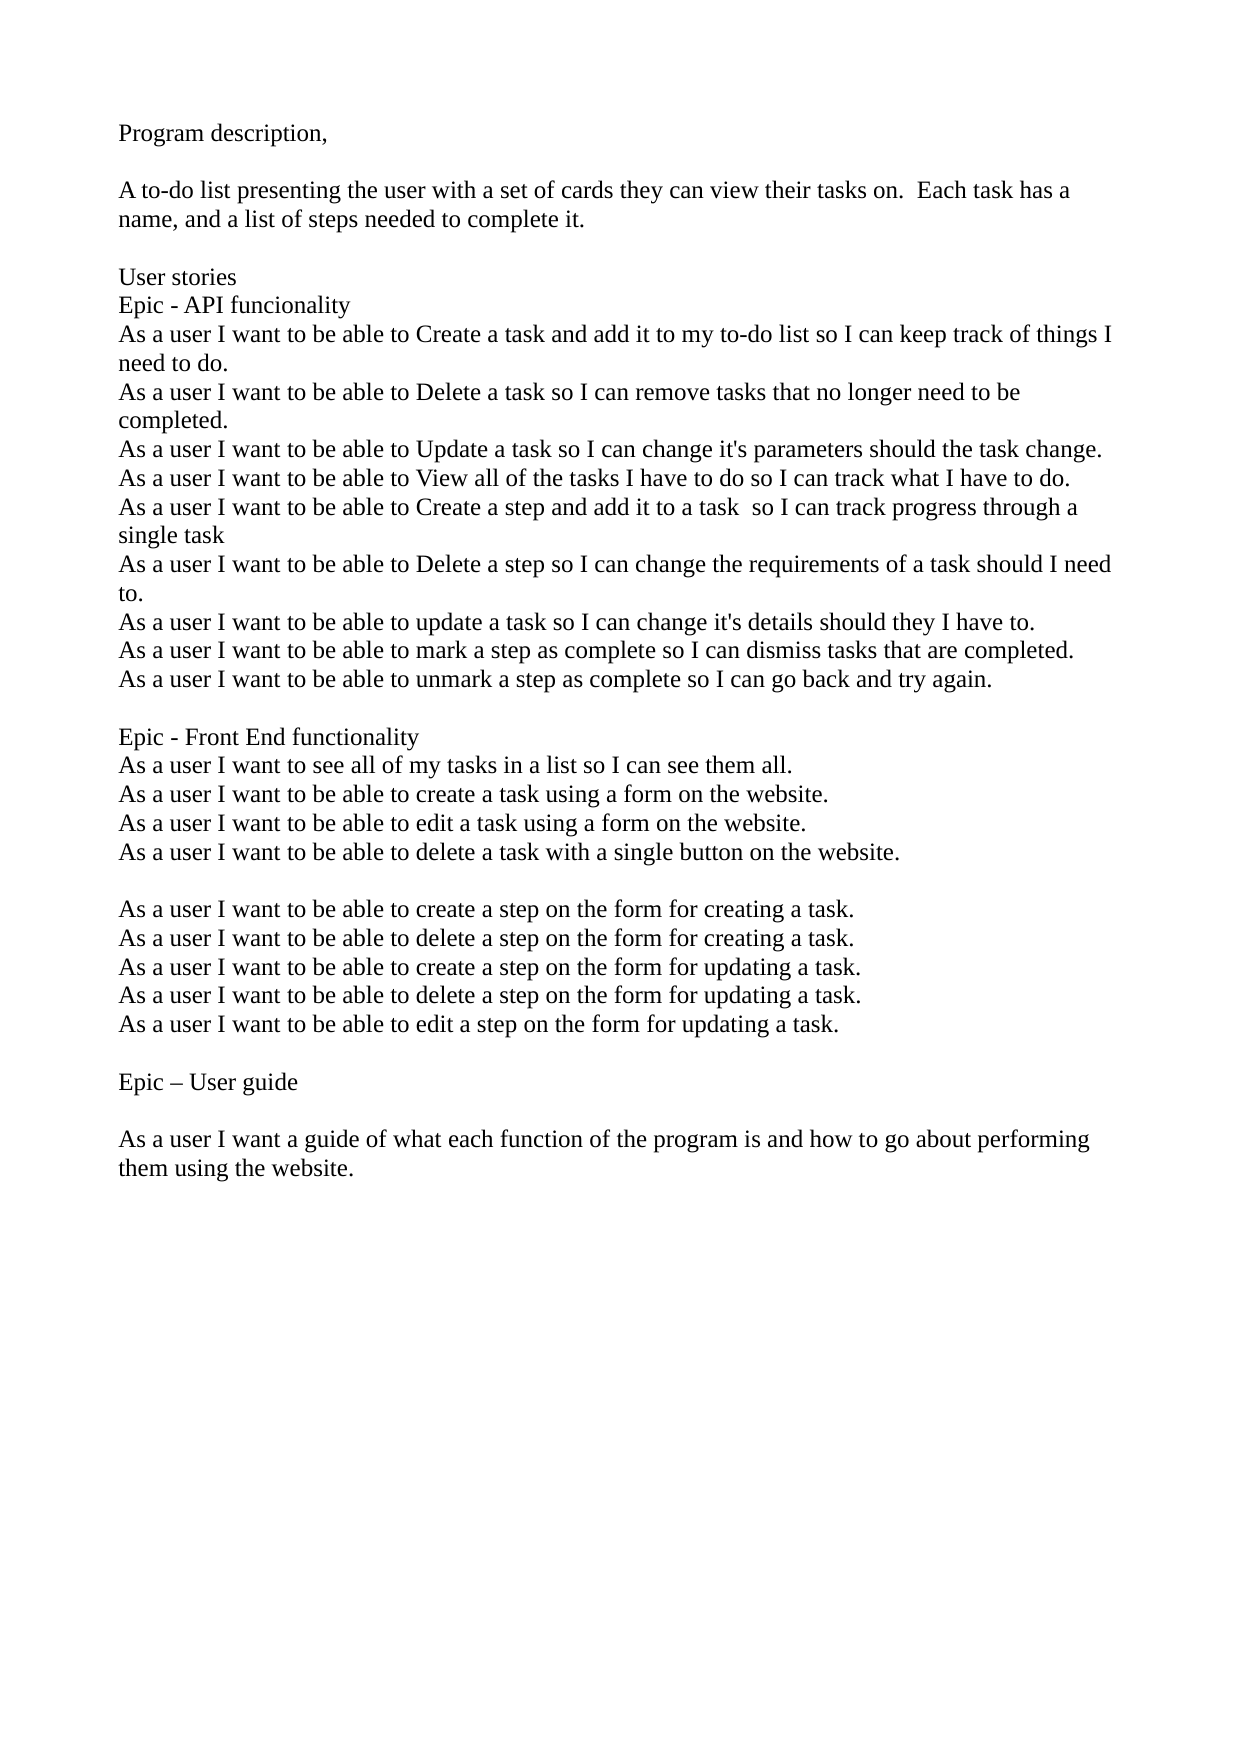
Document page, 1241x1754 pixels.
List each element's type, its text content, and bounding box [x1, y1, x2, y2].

text Program description, [118, 118, 1122, 147]
text As a user I want to be able to delete a step on the form for creating a task. [118, 923, 1122, 952]
text As a user I want to be able to Create a task and add it to my to-do list so I can keep track of things I need to do. [118, 319, 1122, 377]
text As a user I want to be able to Delete a task so I can remove tasks that no longer need to be completed. [118, 377, 1122, 434]
text As a user I want to be able to edit a task using a form on the website. [118, 808, 1122, 837]
text As a user I want to be able to delete a task with a single button on the website. [118, 837, 1122, 866]
text As a user I want a guide of what each function of the program is and how to go about performing them using the website. [118, 1124, 1122, 1182]
text As a user I want to be able to Update a task so I can change it's parameters should the task change. [118, 434, 1122, 463]
text As a user I want to be able to Create a step and add it to a task so I can track progress through a single task [118, 492, 1122, 549]
text As a user I want to be able to create a task using a form on the website. [118, 779, 1122, 808]
text As a user I want to be able to View all of the tasks I have to do so I can track what I have to do. [118, 463, 1122, 492]
text As a user I want to be able to Delete a step so I can change the requirements of a task should I need to. [118, 549, 1122, 607]
text Epic – User guide [118, 1067, 1122, 1096]
text Epic - Front End functionality [118, 722, 1122, 751]
text As a user I want to be able to unmark a step as complete so I can go back and try again. [118, 664, 1122, 693]
text As a user I want to be able to delete a step on the form for updating a task. [118, 981, 1122, 1009]
text User stories [118, 262, 1122, 291]
text As a user I want to be able to mark a step as complete so I can dismiss tasks that are completed. [118, 636, 1122, 664]
text As a user I want to be able to create a step on the form for updating a task. [118, 952, 1122, 981]
text A to-do list presenting the user with a set of cards they can view their tasks on. Each task has a name, and a list of steps needed to complete it. [118, 176, 1122, 233]
text As a user I want to be able to create a step on the form for creating a task. [118, 894, 1122, 923]
text Epic - API funcionality [118, 291, 1122, 319]
text As a user I want to be able to edit a step on the form for updating a task. [118, 1009, 1122, 1038]
text As a user I want to see all of my tasks in a list so I can see them all. [118, 751, 1122, 779]
text As a user I want to be able to update a task so I can change it's details should they I have to. [118, 607, 1122, 636]
